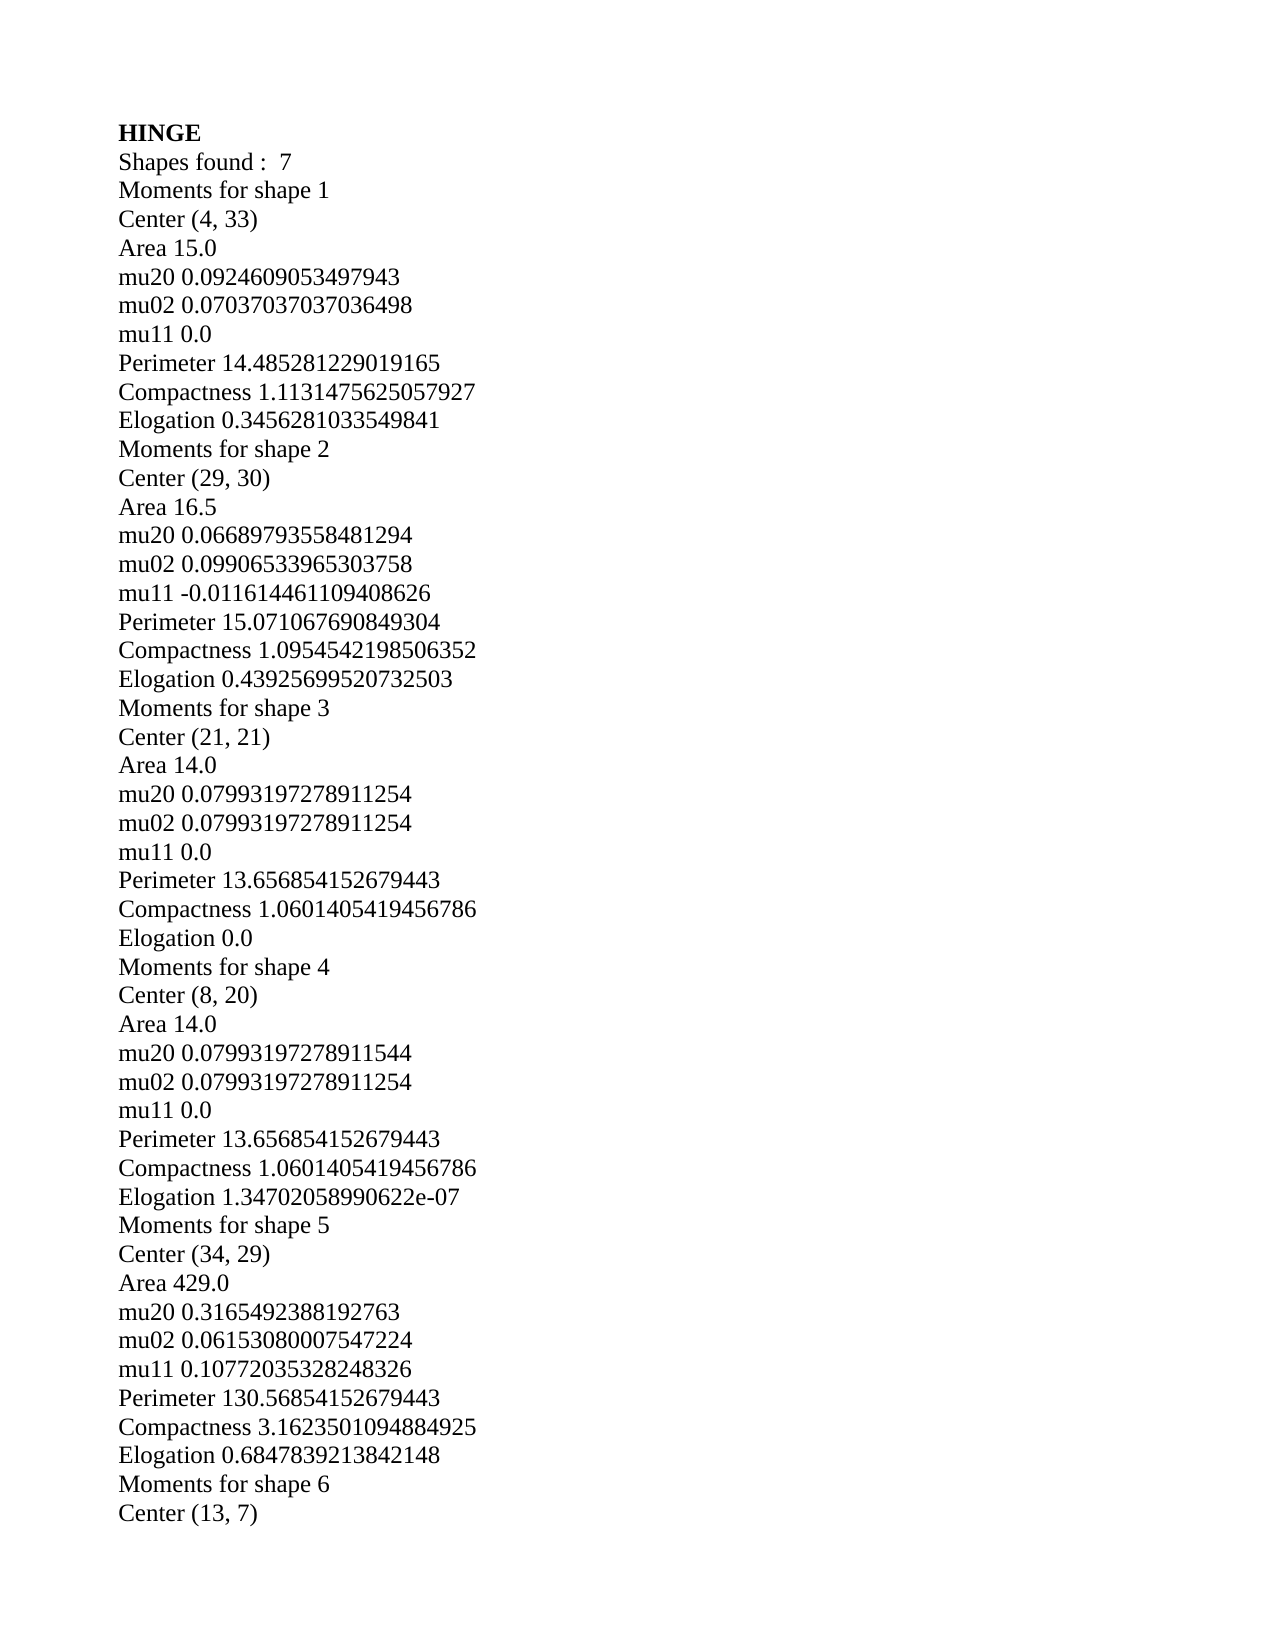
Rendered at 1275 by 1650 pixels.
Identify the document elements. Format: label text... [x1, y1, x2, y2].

text Perimeter 13.656854152679443 [118, 866, 1157, 894]
text mu20 0.07993197278911544 [118, 1038, 1157, 1067]
text mu11 0.0 [118, 837, 1157, 866]
text Area 16.5 [118, 492, 1157, 521]
text Perimeter 14.485281229019165 [118, 348, 1157, 377]
text Elogation 0.3456281033549841 [118, 406, 1157, 434]
text mu11 -0.011614461109408626 [118, 578, 1157, 607]
text mu02 0.07993197278911254 [118, 808, 1157, 837]
text mu20 0.0924609053497943 [118, 262, 1157, 291]
text mu02 0.06153080007547224 [118, 1326, 1157, 1354]
text mu20 0.07993197278911254 [118, 779, 1157, 808]
text Moments for shape 5 [118, 1211, 1157, 1239]
text Elogation 0.6847839213842148 [118, 1441, 1157, 1469]
text Center (8, 20) [118, 981, 1157, 1009]
text HINGE [118, 118, 1157, 147]
text Area 15.0 [118, 233, 1157, 262]
text Elogation 1.34702058990622e-07 [118, 1182, 1157, 1211]
text Moments for shape 2 [118, 434, 1157, 463]
text Compactness 1.1131475625057927 [118, 377, 1157, 406]
text Area 14.0 [118, 751, 1157, 779]
text mu02 0.07993197278911254 [118, 1067, 1157, 1096]
text Compactness 1.0954542198506352 [118, 636, 1157, 664]
text Area 14.0 [118, 1009, 1157, 1038]
text Perimeter 15.071067690849304 [118, 607, 1157, 636]
text Moments for shape 6 [118, 1469, 1157, 1498]
text mu02 0.09906533965303758 [118, 549, 1157, 578]
text Moments for shape 1 [118, 176, 1157, 204]
text mu11 0.10772035328248326 [118, 1354, 1157, 1383]
text mu02 0.07037037037036498 [118, 291, 1157, 319]
text Moments for shape 3 [118, 693, 1157, 722]
text mu11 0.0 [118, 319, 1157, 348]
text Center (21, 21) [118, 722, 1157, 751]
text Compactness 3.1623501094884925 [118, 1412, 1157, 1441]
text Compactness 1.0601405419456786 [118, 894, 1157, 923]
text Perimeter 13.656854152679443 [118, 1124, 1157, 1153]
text mu11 0.0 [118, 1096, 1157, 1124]
text Center (13, 7) [118, 1498, 1157, 1527]
text Center (29, 30) [118, 463, 1157, 492]
text Shapes found : 7 [118, 147, 1157, 176]
text mu20 0.06689793558481294 [118, 521, 1157, 549]
text Perimeter 130.56854152679443 [118, 1383, 1157, 1412]
text Moments for shape 4 [118, 952, 1157, 981]
text Area 429.0 [118, 1268, 1157, 1297]
text Elogation 0.0 [118, 923, 1157, 952]
text Elogation 0.43925699520732503 [118, 664, 1157, 693]
text Center (34, 29) [118, 1239, 1157, 1268]
text Center (4, 33) [118, 204, 1157, 233]
text Compactness 1.0601405419456786 [118, 1153, 1157, 1182]
text mu20 0.3165492388192763 [118, 1297, 1157, 1326]
